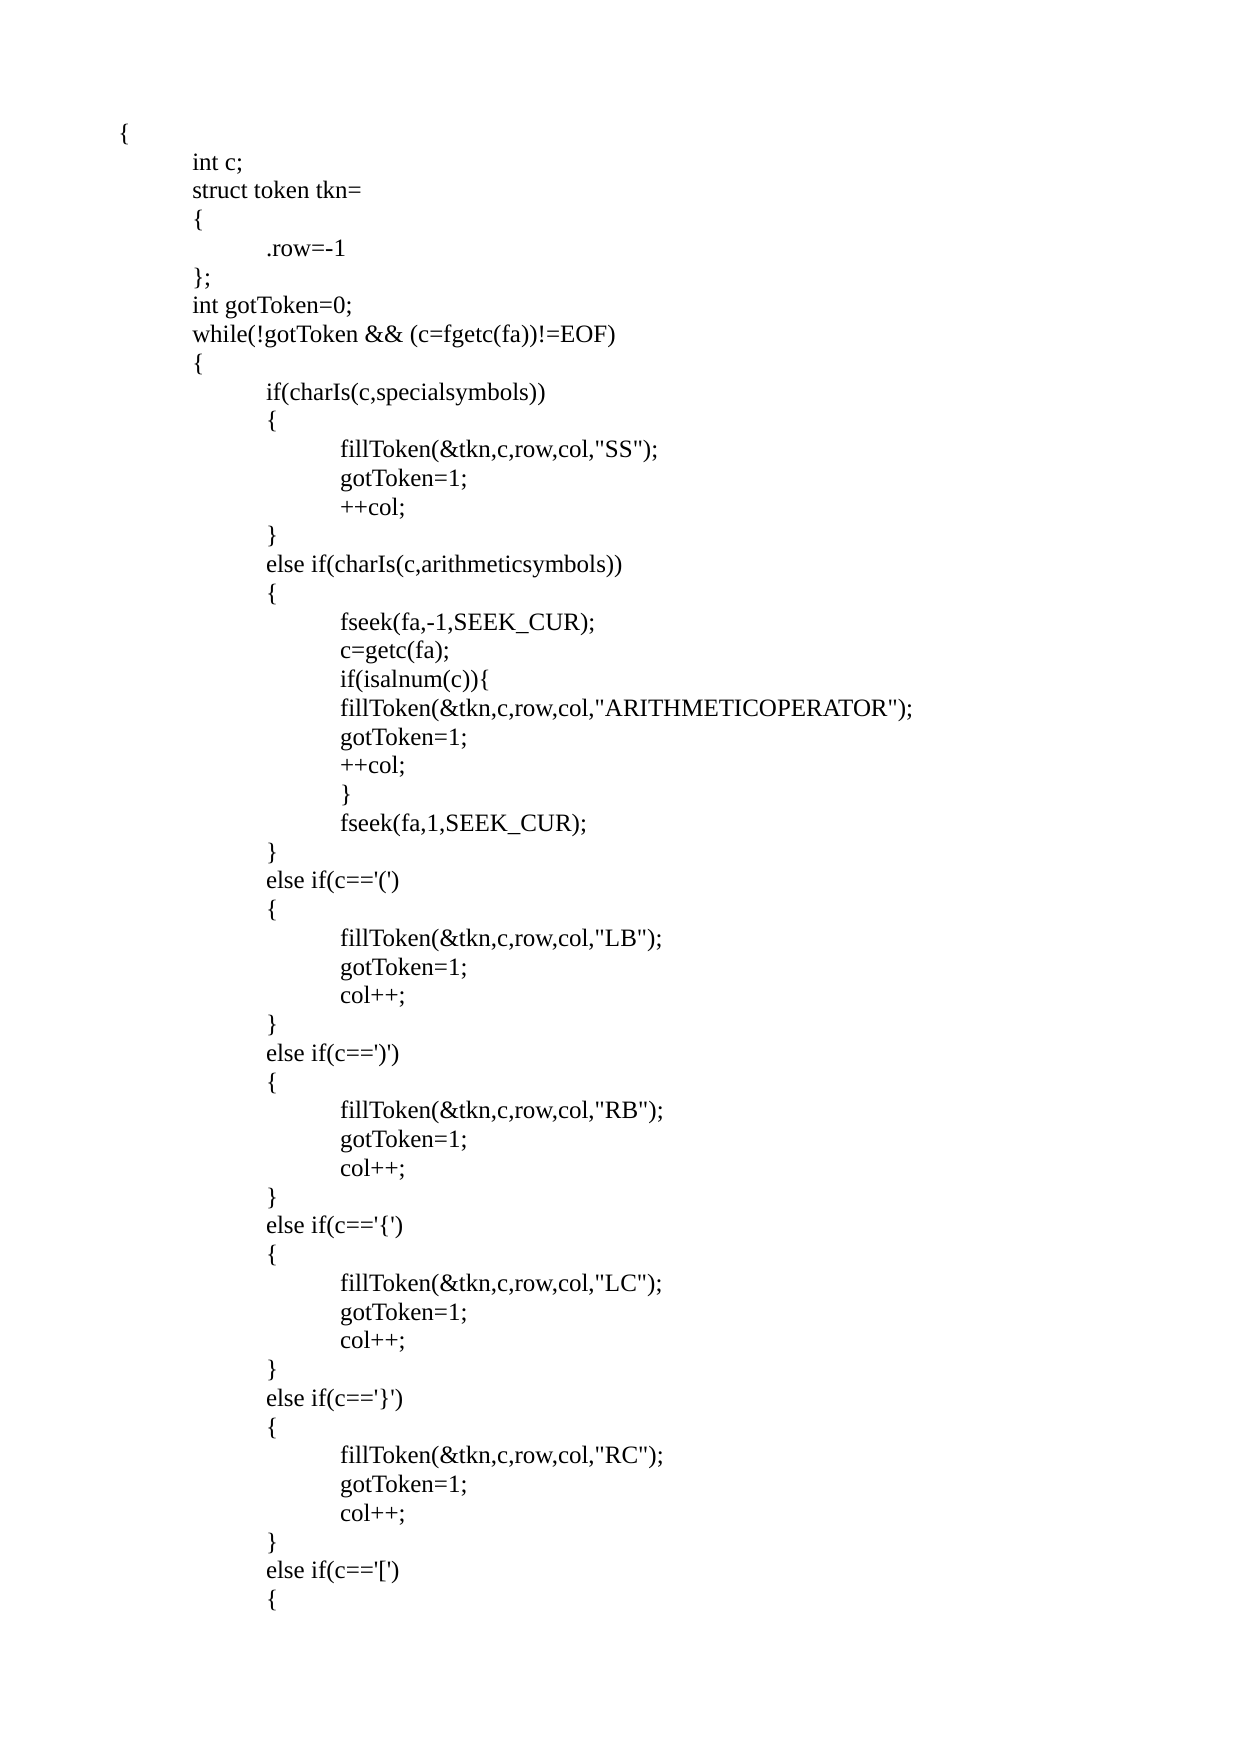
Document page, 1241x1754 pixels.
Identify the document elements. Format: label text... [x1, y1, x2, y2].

text else if(c=='(') [118, 866, 1122, 894]
text else if(c=='}') [118, 1383, 1122, 1412]
text gotToken=1; [118, 463, 1122, 492]
text else if(c==')') [118, 1038, 1122, 1067]
text col++; [118, 1153, 1122, 1182]
text } [118, 1527, 1122, 1556]
text } [118, 1009, 1122, 1038]
text while(!gotToken && (c=fgetc(fa))!=EOF) [118, 319, 1122, 348]
text if(charIs(c,specialsymbols)) [118, 377, 1122, 406]
text gotToken=1; [118, 1124, 1122, 1153]
text gotToken=1; [118, 952, 1122, 981]
text { [118, 204, 1122, 233]
text gotToken=1; [118, 1469, 1122, 1498]
text fillToken(&tkn,c,row,col,"RC"); [118, 1441, 1122, 1469]
text { [118, 406, 1122, 434]
text gotToken=1; [118, 722, 1122, 751]
text ++col; [118, 492, 1122, 521]
text fseek(fa,1,SEEK_CUR); [118, 808, 1122, 837]
text fseek(fa,-1,SEEK_CUR); [118, 607, 1122, 636]
text { [118, 118, 1122, 147]
text gotToken=1; [118, 1297, 1122, 1326]
text { [118, 1239, 1122, 1268]
text fillToken(&tkn,c,row,col,"LC"); [118, 1268, 1122, 1297]
text c=getc(fa); [118, 636, 1122, 664]
text struct token tkn= [118, 176, 1122, 204]
text else if(c=='[') [118, 1556, 1122, 1584]
text { [118, 578, 1122, 607]
text } [118, 521, 1122, 549]
text int gotToken=0; [118, 291, 1122, 319]
text } [118, 779, 1122, 808]
text ++col; [118, 751, 1122, 779]
text int c; [118, 147, 1122, 176]
text { [118, 348, 1122, 377]
text if(isalnum(c)){ [118, 664, 1122, 693]
text { [118, 894, 1122, 923]
text fillToken(&tkn,c,row,col,"ARITHMETICOPERATOR"); [118, 693, 1122, 722]
text fillToken(&tkn,c,row,col,"SS"); [118, 434, 1122, 463]
text .row=-1 [118, 233, 1122, 262]
text { [118, 1067, 1122, 1096]
text col++; [118, 1498, 1122, 1527]
text else if(charIs(c,arithmeticsymbols)) [118, 549, 1122, 578]
text } [118, 837, 1122, 866]
text { [118, 1584, 1122, 1613]
text col++; [118, 981, 1122, 1009]
text fillToken(&tkn,c,row,col,"LB"); [118, 923, 1122, 952]
text } [118, 1182, 1122, 1211]
text col++; [118, 1326, 1122, 1354]
text fillToken(&tkn,c,row,col,"RB"); [118, 1096, 1122, 1124]
text }; [118, 262, 1122, 291]
text } [118, 1354, 1122, 1383]
text else if(c=='{') [118, 1211, 1122, 1239]
text { [118, 1412, 1122, 1441]
